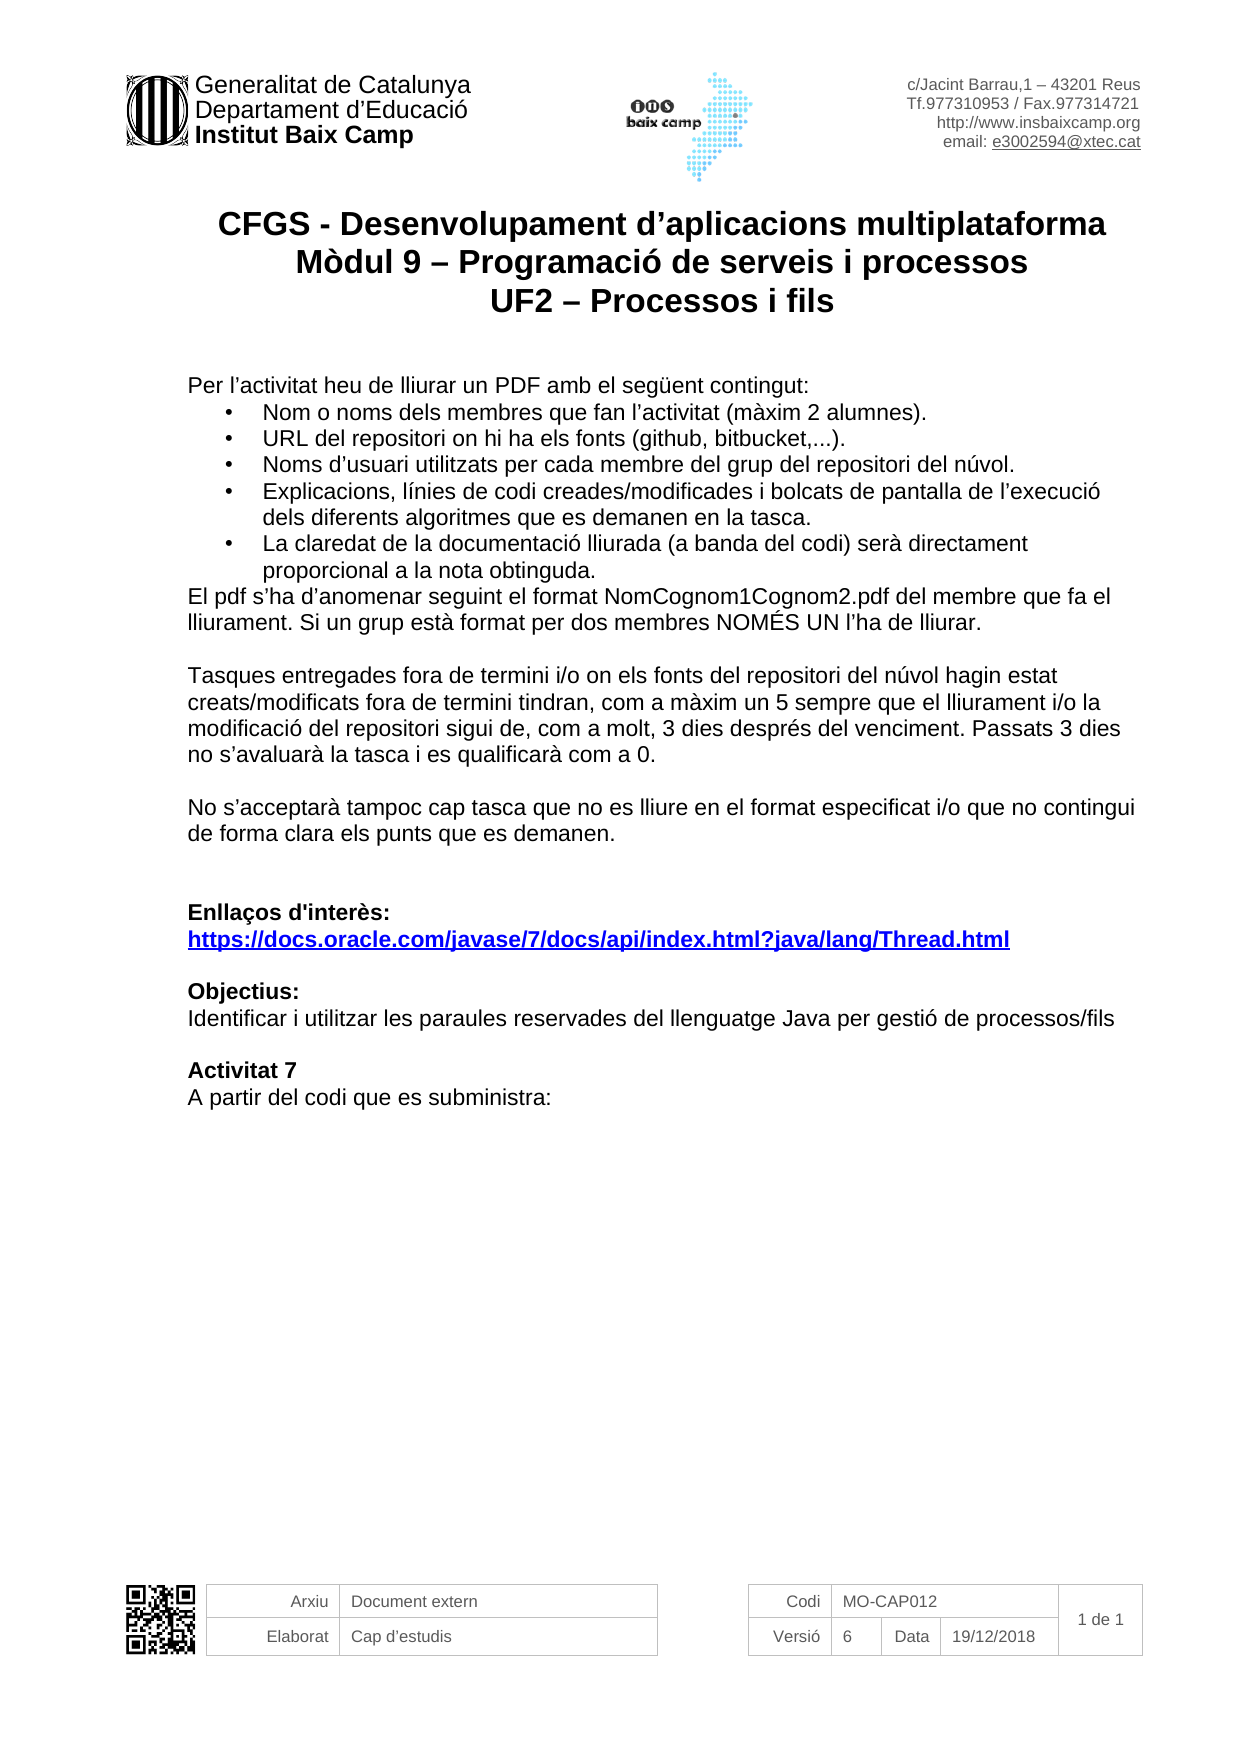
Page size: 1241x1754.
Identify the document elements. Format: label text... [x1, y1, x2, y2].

text Enllaços d'interès: [187, 899, 1137, 926]
list Explicacions, línies de codi creades/modificades i bolcats de pantalla de l’execució dels diferents algoritmes que es demanen en la tasca. [225, 478, 1137, 530]
text A partir del codi que es subministra: [187, 1084, 1137, 1110]
list Noms d’usuari utilitzats per cada membre del grup del repositori del núvol. [225, 451, 1137, 478]
text Objectius: [187, 978, 1137, 1005]
text No s’acceptarà tampoc cap tasca que no es lliure en el format especificat i/o que no contingui de forma clara els punts que es demanen. [187, 794, 1137, 847]
text CFGS - Desenvolupament d’aplicacions multiplataforma [187, 204, 1137, 243]
list Nom o noms dels membres que fan l’activitat (màxim 2 alumnes). [225, 398, 1137, 425]
text Identificar i utilitzar les paraules reservades del llenguatge Java per gestió de processos/fils [187, 1005, 1137, 1031]
text Mòdul 9 – Programació de serveis i processos [187, 243, 1137, 281]
text Activitat 7 [187, 1057, 1137, 1084]
text Per l’activitat heu de lliurar un PDF amb el següent contingut: [187, 372, 1137, 398]
text El pdf s’ha d’anomenar seguint el format NomCognom1Cognom2.pdf del membre que fa el lliurament. Si un grup està format per dos membres NOMÉS UN l’ha de lliurar. [187, 583, 1137, 636]
text https://docs.oracle.com/javase/7/docs/api/index.html?java/lang/Thread.html [187, 926, 1137, 952]
picture [126, 75, 189, 146]
text Tasques entregades fora de termini i/o on els fonts del repositori del núvol hagin estat creats/modificats fora de termini tindran, com a màxim un 5 sempre que el lliurament i/o la modificació del repositori sigui de, com a molt, 3 dies després del venciment. Passats 3 dies no s’avaluarà la tasca i es qualificarà com a 0. [187, 662, 1137, 767]
list URL del repositori on hi ha els fonts (github, bitbucket,...). [225, 425, 1137, 451]
list La claredat de la documentació lliurada (a banda del codi) serà directament proporcional a la nota obtinguda. [225, 530, 1137, 583]
picture [621, 58, 754, 191]
text UF2 – Processos i fils [187, 281, 1137, 319]
